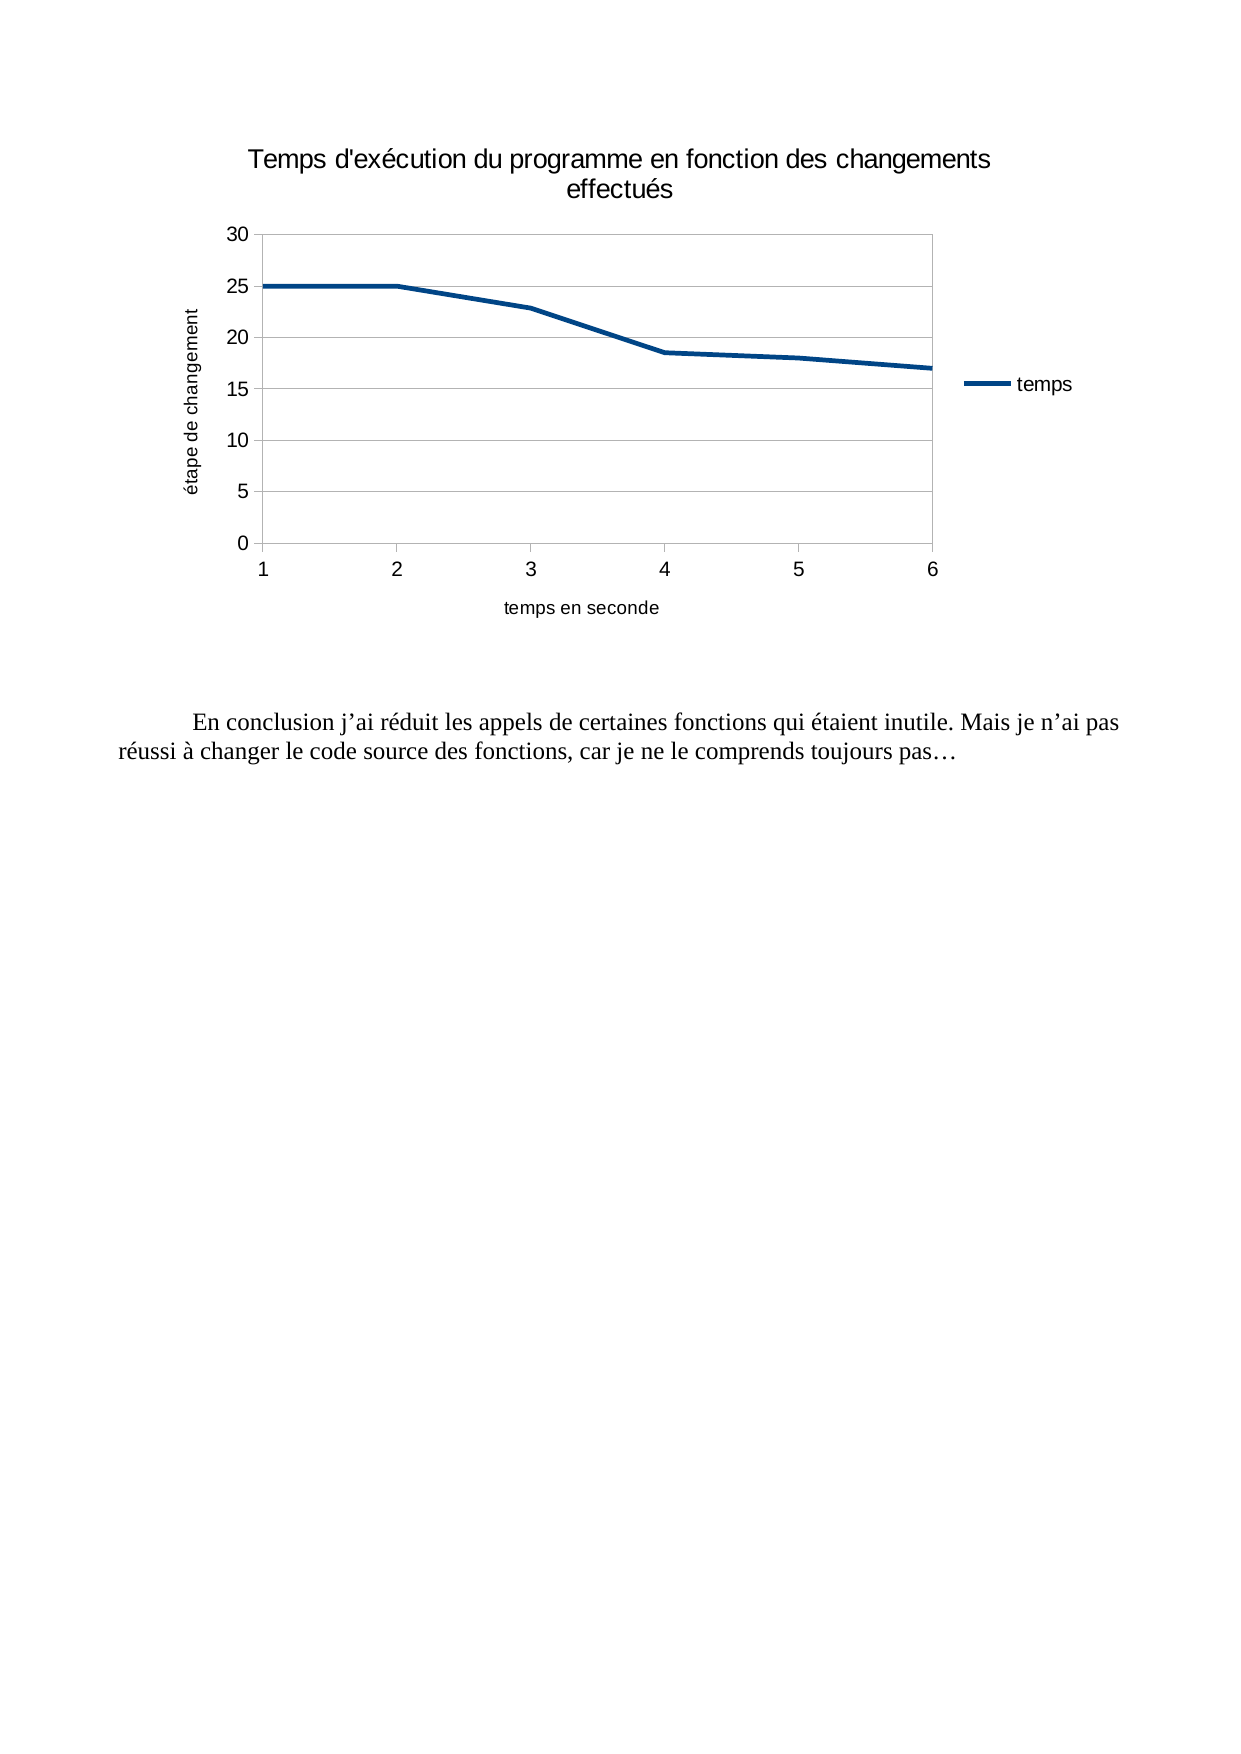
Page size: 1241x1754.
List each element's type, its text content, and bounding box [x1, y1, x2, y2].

text En conclusion j’ai réduit les appels de certaines fonctions qui étaient inutile. Mais je n’ai pas réussi à changer le code source des fonctions, car je ne le comprends toujours pas… [118, 707, 1122, 765]
